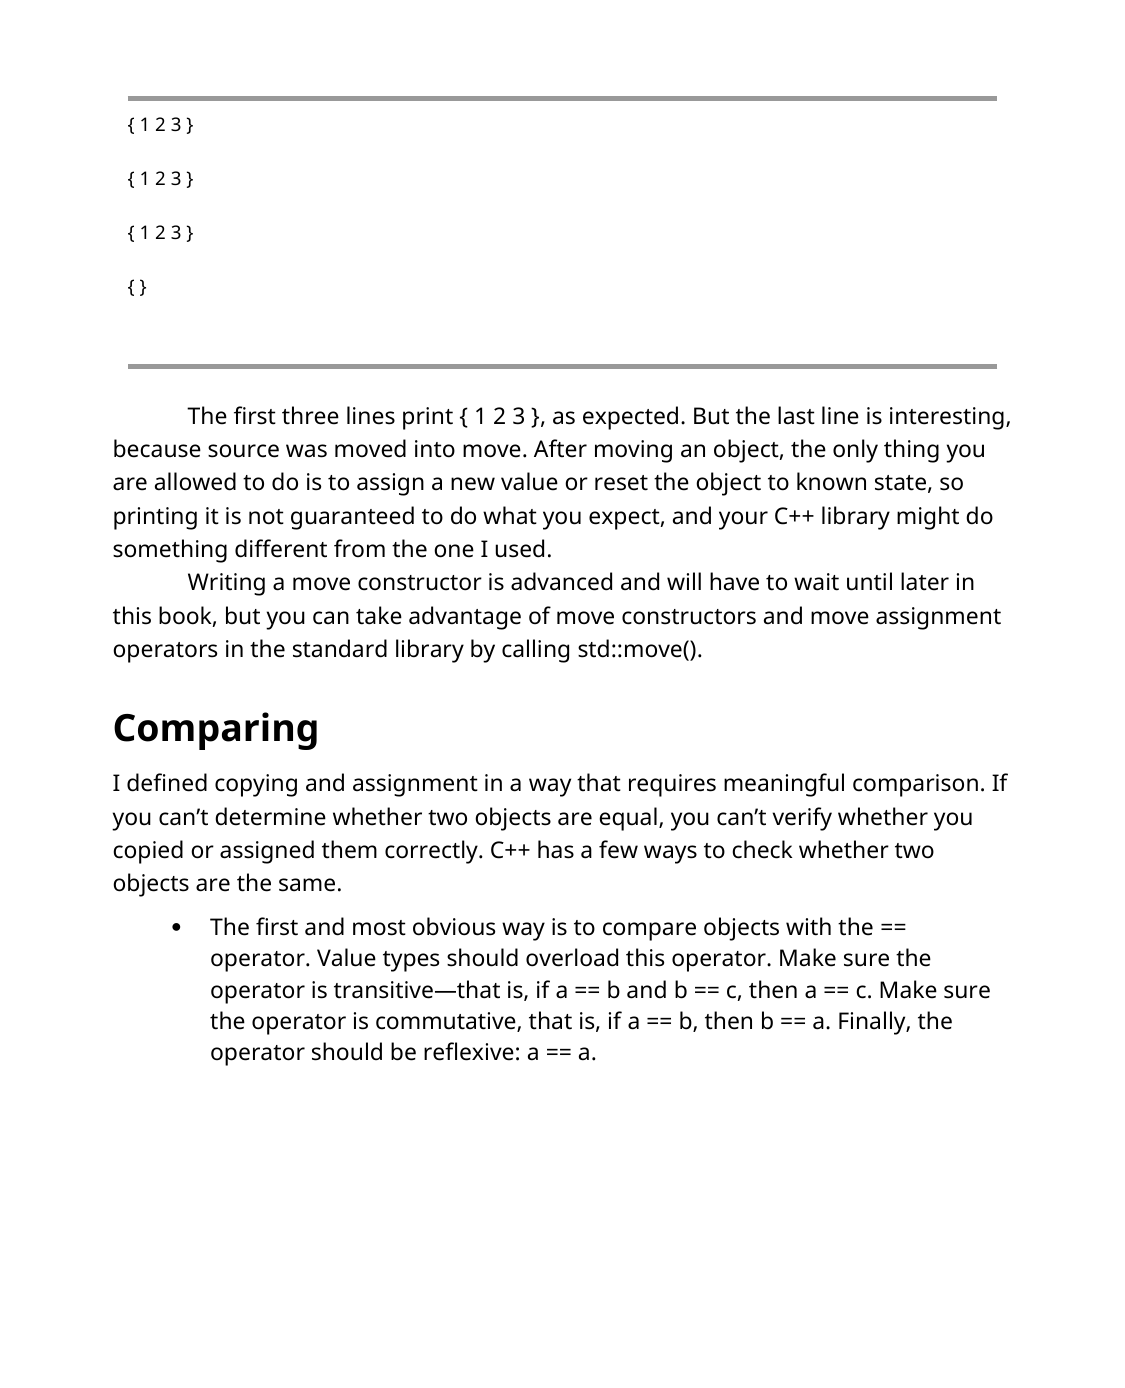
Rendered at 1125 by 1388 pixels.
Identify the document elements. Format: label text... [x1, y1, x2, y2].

list The first and most obvious way is to compare objects with the == operator. Value types should overload this operator. Make sure the operator is transitive—that is, if a == b and b == c, then a == c. Make sure the operator is commutative, that is, if a == b, then b == a. Finally, the operator should be reflexive: a == a. [172, 911, 1012, 1067]
subtitle Comparing [112, 702, 1012, 753]
text { 1 2 3 } [127, 150, 997, 191]
text I defined copying and assignment in a way that requires meaningful comparison. If you can’t determine whether two objects are equal, you can’t verify whether you copied or assigned them correctly. C++ has a few ways to check whether two objects are the same. [112, 765, 1012, 898]
text { 1 2 3 } [127, 97, 997, 137]
text { 1 2 3 } [127, 204, 997, 245]
text { } [127, 259, 997, 299]
text The first three lines print { 1 2 3 }, as expected. But the last line is interesting, because source was moved into move. After moving an object, the only thing you are allowed to do is to assign a new value or reset the object to known state, so printing it is not guaranteed to do what you expect, and your C++ library might do something different from the one I used. [112, 397, 1012, 564]
text Writing a move constructor is advanced and will have to wait until later in this book, but you can take advantage of move constructors and move assignment operators in the standard library by calling std::move(). [112, 564, 1012, 664]
